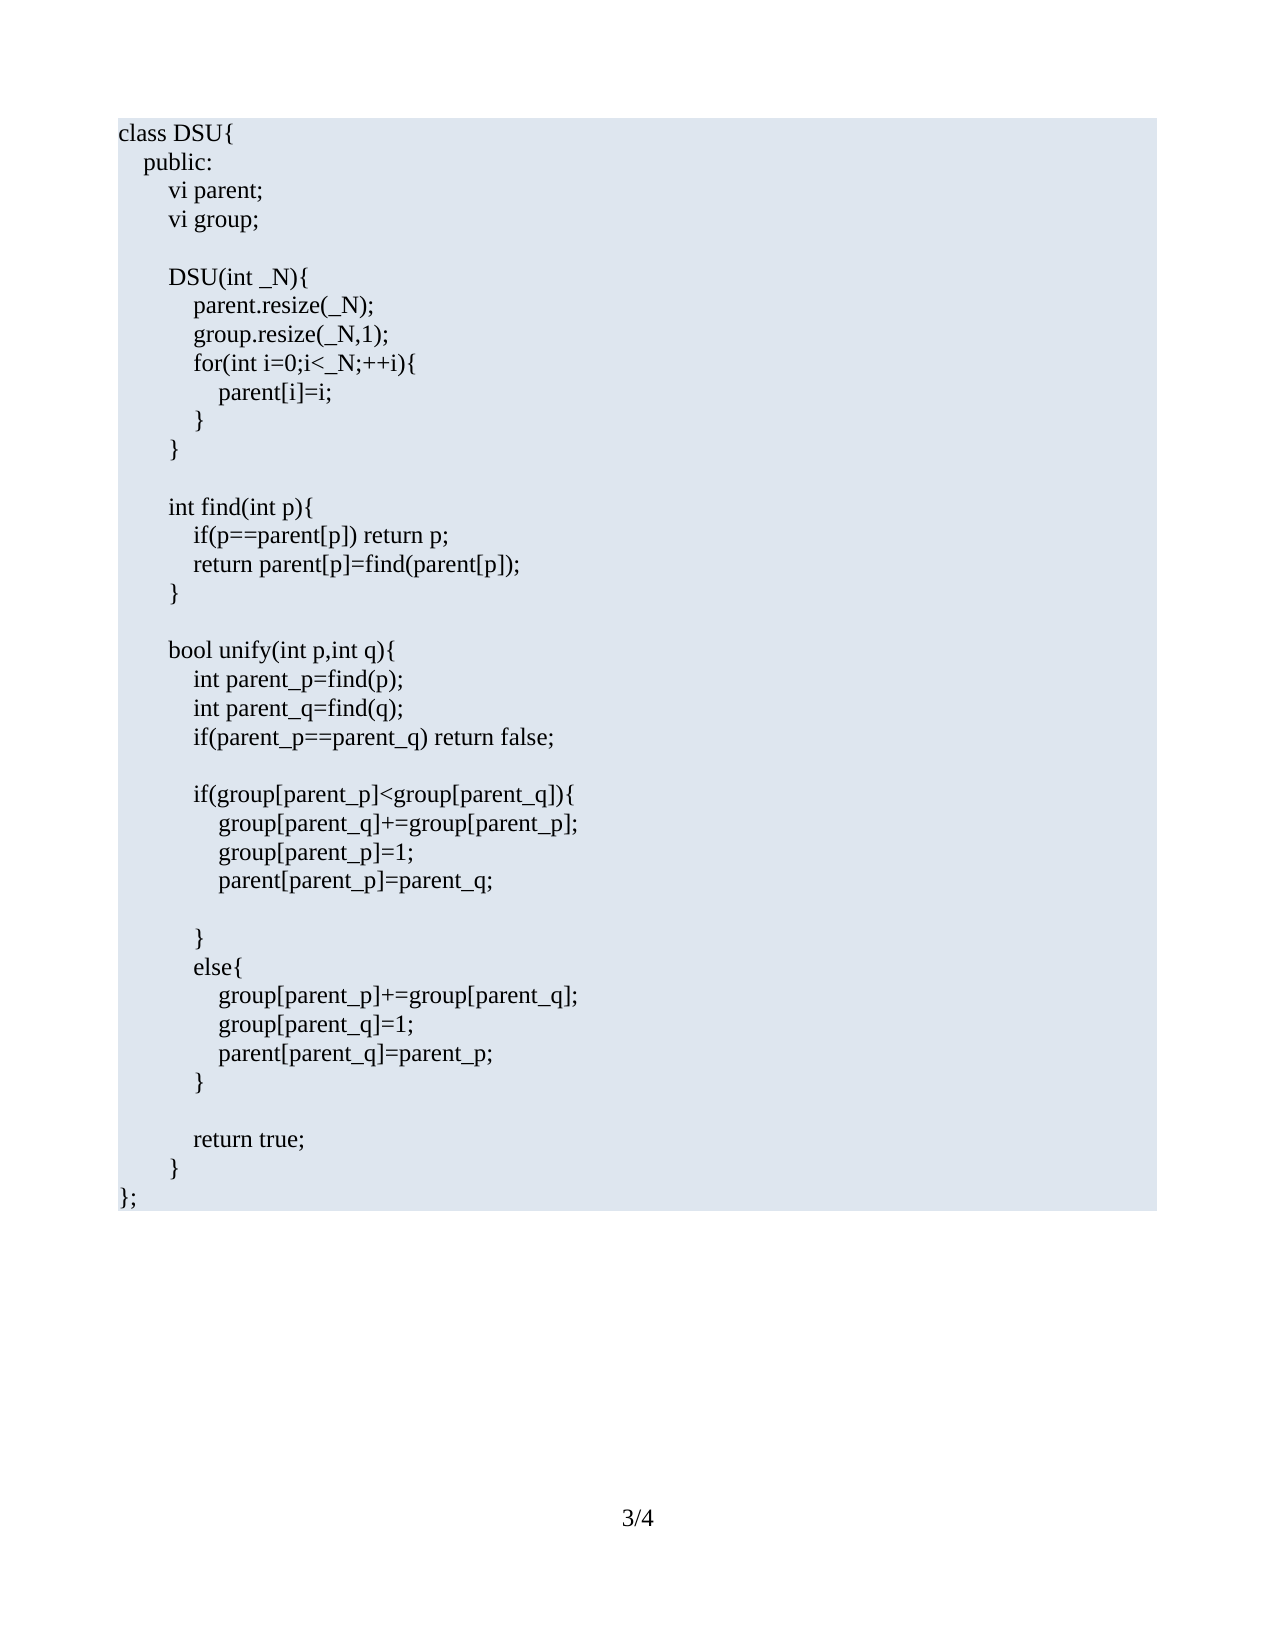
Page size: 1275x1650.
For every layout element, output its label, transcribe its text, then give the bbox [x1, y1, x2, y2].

text }; [118, 1182, 1157, 1211]
text parent[i]=i; [118, 377, 1157, 406]
text if(p==parent[p]) return p; [118, 521, 1157, 549]
text if(group[parent_p]<group[parent_q]){ [118, 779, 1157, 808]
text else{ [118, 952, 1157, 981]
text } [118, 1153, 1157, 1182]
text return parent[p]=find(parent[p]); [118, 549, 1157, 578]
text vi group; [118, 204, 1157, 233]
text if(parent_p==parent_q) return false; [118, 722, 1157, 751]
text group[parent_p]+=group[parent_q]; [118, 981, 1157, 1009]
text vi parent; [118, 176, 1157, 204]
text group[parent_q]+=group[parent_p]; [118, 808, 1157, 837]
text int find(int p){ [118, 492, 1157, 521]
text } [118, 578, 1157, 607]
text class DSU{ [118, 118, 1157, 147]
text group.resize(_N,1); [118, 319, 1157, 348]
text parent.resize(_N); [118, 291, 1157, 319]
text } [118, 923, 1157, 952]
text int parent_p=find(p); [118, 664, 1157, 693]
text group[parent_q]=1; [118, 1009, 1157, 1038]
text parent[parent_q]=parent_p; [118, 1038, 1157, 1067]
text } [118, 1067, 1157, 1096]
text } [118, 406, 1157, 434]
text } [118, 434, 1157, 463]
text for(int i=0;i<_N;++i){ [118, 348, 1157, 377]
text DSU(int _N){ [118, 262, 1157, 291]
text bool unify(int p,int q){ [118, 636, 1157, 664]
text parent[parent_p]=parent_q; [118, 866, 1157, 894]
text int parent_q=find(q); [118, 693, 1157, 722]
text return true; [118, 1124, 1157, 1153]
text group[parent_p]=1; [118, 837, 1157, 866]
text public: [118, 147, 1157, 176]
